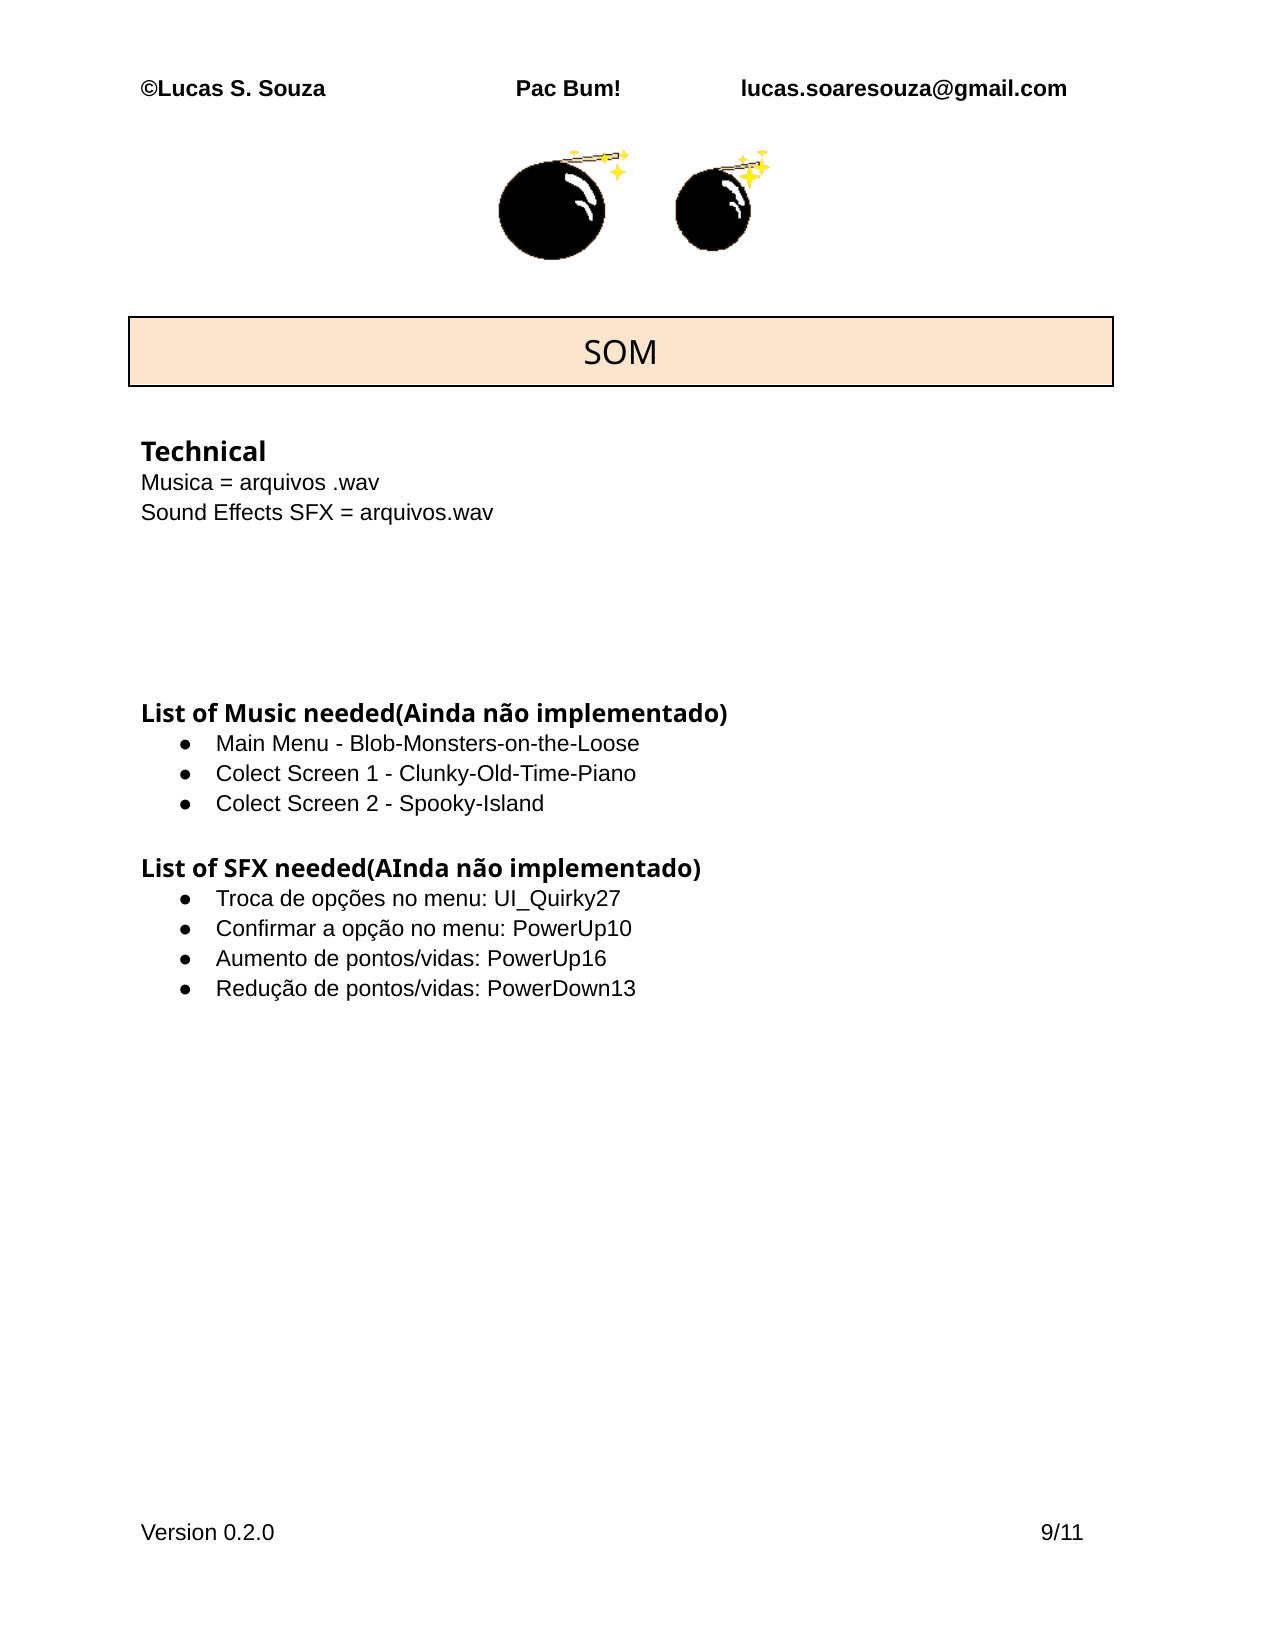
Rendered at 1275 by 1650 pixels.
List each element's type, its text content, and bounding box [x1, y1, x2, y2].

subtitle List of Music needed(Ainda não implementado) [141, 696, 1125, 730]
list Troca de opções no menu: UI_Quirky27 [178, 885, 1125, 911]
table_header SOM [130, 318, 1112, 384]
text Sound Effects SFX = arquivos.wav [141, 499, 1125, 526]
list Colect Screen 1 - Clunky-Old-Time-Piano [178, 760, 1125, 786]
list Confirmar a opção no menu: PowerUp10 [178, 915, 1125, 941]
picture [476, 150, 789, 269]
subtitle List of SFX needed(AInda não implementado) [141, 851, 1125, 885]
list Aumento de pontos/vidas: PowerUp16 [178, 945, 1125, 972]
list Main Menu - Blob-Monsters-on-the-Loose [178, 730, 1125, 756]
text Musica = arquivos .wav [141, 469, 1125, 495]
list Redução de pontos/vidas: PowerDown13 [178, 975, 1125, 1002]
list Colect Screen 2 - Spooky-Island [178, 790, 1125, 817]
subtitle Technical [141, 432, 1125, 469]
